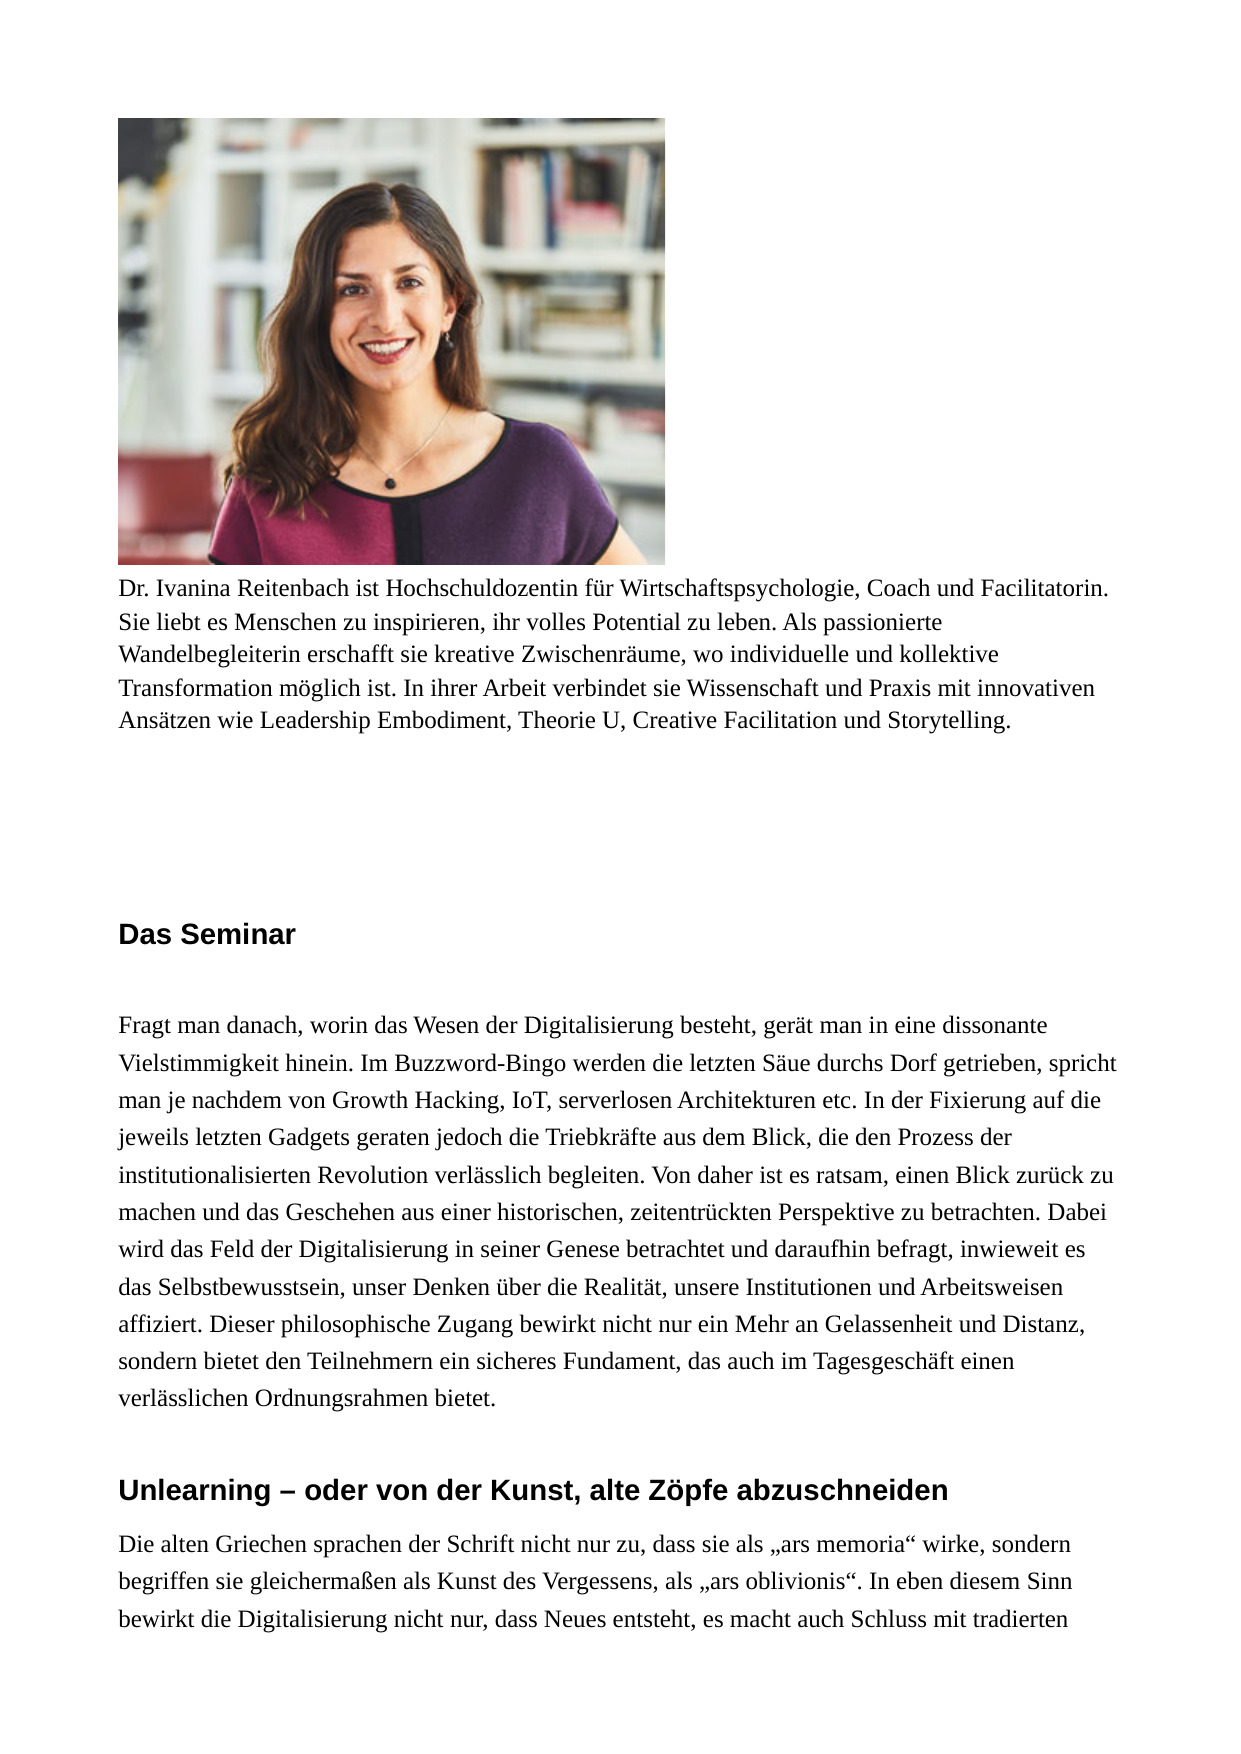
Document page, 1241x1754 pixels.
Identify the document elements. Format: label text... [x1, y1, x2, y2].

text Dr. Ivanina Reitenbach ist Hochschuldozentin für Wirtschaftspsychologie, Coach und Facilitatorin. Sie liebt es Menschen zu inspirieren, ihr volles Potential zu leben. Als passionierte Wandelbegleiterin erschafft sie kreative Zwischenräume, wo individuelle und kollektive Transformation möglich ist. In ihrer Arbeit verbindet sie Wissenschaft und Praxis mit innovativen Ansätzen wie Leadership Embodiment, Theorie U, Creative Facilitation und Storytelling. [118, 573, 1122, 734]
subtitle Das Seminar [118, 917, 1122, 951]
subtitle Unlearning – oder von der Kunst, alte Zöpfe abzuschneiden [118, 1473, 1122, 1506]
text Die alten Griechen sprachen der Schrift nicht nur zu, dass sie als „ars memoria“ wirke, sondern begriffen sie gleichermaßen als Kunst des Vergessens, als „ars oblivionis“. In eben diesem Sinn bewirkt die Digitalisierung nicht nur, dass Neues entsteht, es macht auch Schluss mit tradierten [118, 1529, 1122, 1632]
text Fragt man danach, worin das Wesen der Digitalisierung besteht, gerät man in eine dissonante Vielstimmigkeit hinein. Im Buzzword-Bingo werden die letzten Säue durchs Dorf getrieben, spricht man je nachdem von Growth Hacking, IoT, serverlosen Architekturen etc. In der Fixierung auf die jeweils letzten Gadgets geraten jedoch die Triebkräfte aus dem Blick, die den Prozess der institutionalisierten Revolution verlässlich begleiten. Von daher ist es ratsam, einen Blick zurück zu machen und das Geschehen aus einer historischen, zeitentrückten Perspektive zu betrachten. Dabei wird das Feld der Digitalisierung in seiner Genese betrachtet und daraufhin befragt, inwieweit es das Selbstbewusstsein, unser Denken über die Realität, unsere Institutionen und Arbeitsweisen affiziert. Dieser philosophische Zugang bewirkt nicht nur ein Mehr an Gelassenheit und Distanz, sondern bietet den Teilnehmern ein sicheres Fundament, das auch im Tagesgeschäft einen verlässlichen Ordnungsrahmen bietet. [118, 1011, 1122, 1412]
picture [118, 118, 665, 565]
